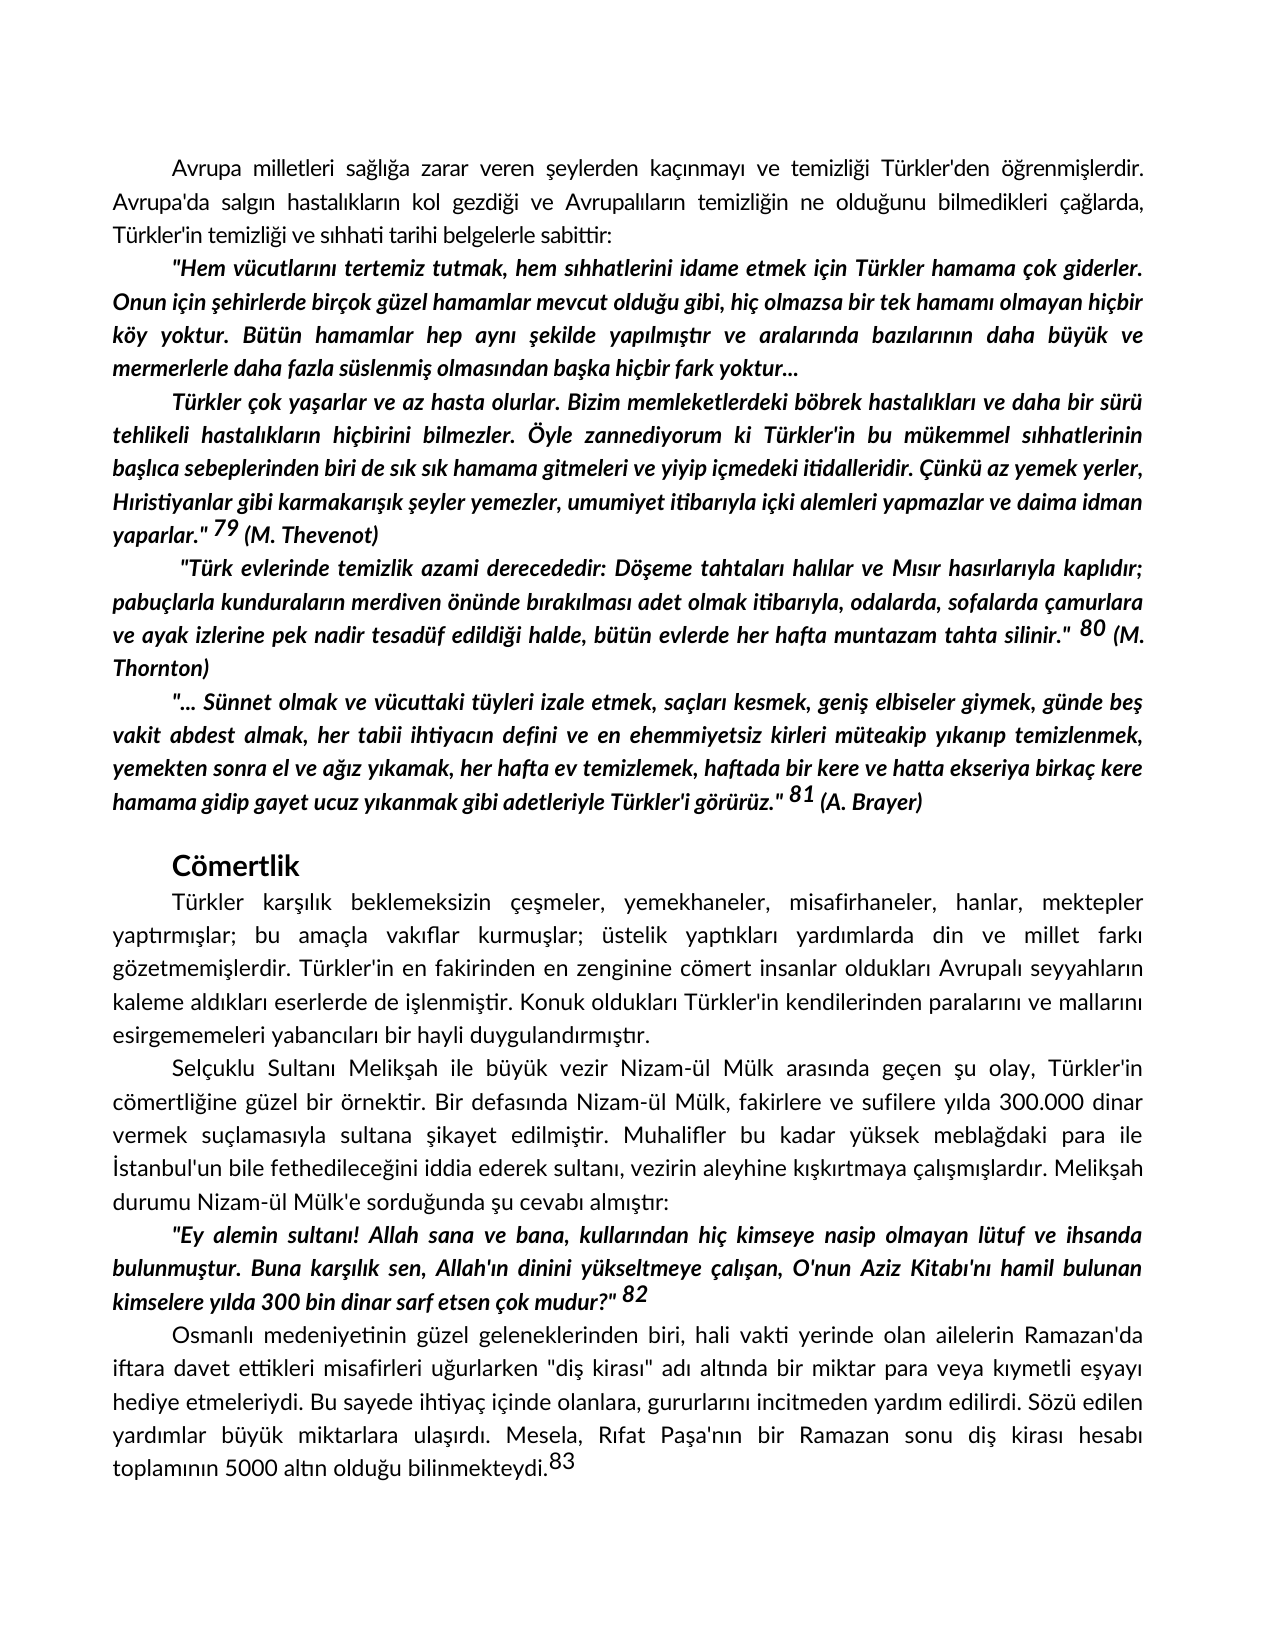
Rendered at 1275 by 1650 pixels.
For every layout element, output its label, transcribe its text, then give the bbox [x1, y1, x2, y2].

text Türkler karşılık beklemeksizin çeşmeler, yemekhaneler, misafirhaneler, hanlar, mektepler yaptırmışlar; bu amaçla vakıflar kurmuşlar; üstelik yaptıkları yardımlarda din ve millet farkı gözetmemişlerdir. Türkler'in en fakirinden en zenginine cömert insanlar oldukları Avrupalı seyyahların kaleme aldıkları eserlerde de işlenmiştir. Konuk oldukları Türkler'in kendilerinden paralarını ve mallarını esirgememeleri yabancıları bir hayli duygulandırmıştır. [112, 883, 1145, 1050]
text "Ey alemin sultanı! Allah sana ve bana, kullarından hiç kimseye nasip olmayan lütuf ve ihsanda bulunmuştur. Buna karşılık sen, Allah'ın dinini yükseltmeye çalışan, O'nun Aziz Kitabı'nı hamil bulunan kimselere yılda 300 bin dinar sarf etsen çok mudur?" 82 [112, 1217, 1145, 1317]
text "Türk evlerinde temizlik azami derecededir: Döşeme tahtaları halılar ve Mısır hasırlarıyla kaplıdır; pabuçlarla kunduraların merdiven önünde bırakılması adet olmak itibarıyla, odalarda, sofalarda çamurlara ve ayak izlerine pek nadir tesadüf edildiği halde, bütün evlerde her hafta muntazam tahta silinir." 80 (M. Thornton) [112, 550, 1145, 683]
text "Hem vücutlarını tertemiz tutmak, hem sıhhatlerini idame etmek için Türkler hamama çok giderler. Onun için şehirlerde birçok güzel hamamlar mevcut olduğu gibi, hiç olmazsa bir tek hamamı olmayan hiçbir köy yoktur. Bütün hamamlar hep aynı şekilde yapılmıştır ve aralarında bazılarının daha büyük ve mermerlerle daha fazla süslenmiş olmasından başka hiçbir fark yoktur... [112, 250, 1145, 383]
text Avrupa milletleri sağlığa zarar veren şeylerden kaçınmayı ve temizliği Türkler'den öğrenmişlerdir. Avrupa'da salgın hastalıkların kol gezdiği ve Avrupalıların temizliğin ne olduğunu bilmedikleri çağlarda, Türkler'in temizliği ve sıhhati tarihi belgelerle sabittir: [112, 150, 1145, 250]
text Cömertlik [112, 850, 1145, 883]
text Türkler çok yaşarlar ve az hasta olurlar. Bizim memleketlerdeki böbrek hastalıkları ve daha bir sürü tehlikeli hastalıkların hiçbirini bilmezler. Öyle zannediyorum ki Türkler'in bu mükemmel sıhhatlerinin başlıca sebeplerinden biri de sık sık hamama gitmeleri ve yiyip içmedeki itidalleridir. Çünkü az yemek yerler, Hıristiyanlar gibi karmakarışık şeyler yemezler, umumiyet itibarıyla içki alemleri yapmazlar ve daima idman yaparlar." 79 (M. Thevenot) [112, 383, 1145, 550]
text Osmanlı medeniyetinin güzel geleneklerinden biri, hali vakti yerinde olan ailelerin Ramazan'da iftara davet ettikleri misafirleri uğurlarken "diş kirası" adı altında bir miktar para veya kıymetli eşyayı hediye etmeleriydi. Bu sayede ihtiyaç içinde olanlara, gururlarını incitmeden yardım edilirdi. Sözü edilen yardımlar büyük miktarlara ulaşırdı. Mesela, Rıfat Paşa'nın bir Ramazan sonu diş kirası hesabı toplamının 5000 altın olduğu bilinmekteydi.83 [112, 1317, 1145, 1483]
text "... Sünnet olmak ve vücuttaki tüyleri izale etmek, saçları kesmek, geniş elbiseler giymek, günde beş vakit abdest almak, her tabii ihtiyacın defini ve en ehemmiyetsiz kirleri müteakip yıkanıp temizlenmek, yemekten sonra el ve ağız yıkamak, her hafta ev temizlemek, haftada bir kere ve hatta ekseriya birkaç kere hamama gidip gayet ucuz yıkanmak gibi adetleriyle Türkler'i görürüz." 81 (A. Brayer) [112, 683, 1145, 817]
text Selçuklu Sultanı Melikşah ile büyük vezir Nizam-ül Mülk arasında geçen şu olay, Türkler'in cömertliğine güzel bir örnektir. Bir defasında Nizam-ül Mülk, fakirlere ve sufilere yılda 300.000 dinar vermek suçlamasıyla sultana şikayet edilmiştir. Muhalifler bu kadar yüksek meblağdaki para ile İstanbul'un bile fethedileceğini iddia ederek sultanı, vezirin aleyhine kışkırtmaya çalışmışlardır. Melikşah durumu Nizam-ül Mülk'e sorduğunda şu cevabı almıştır: [112, 1050, 1145, 1217]
